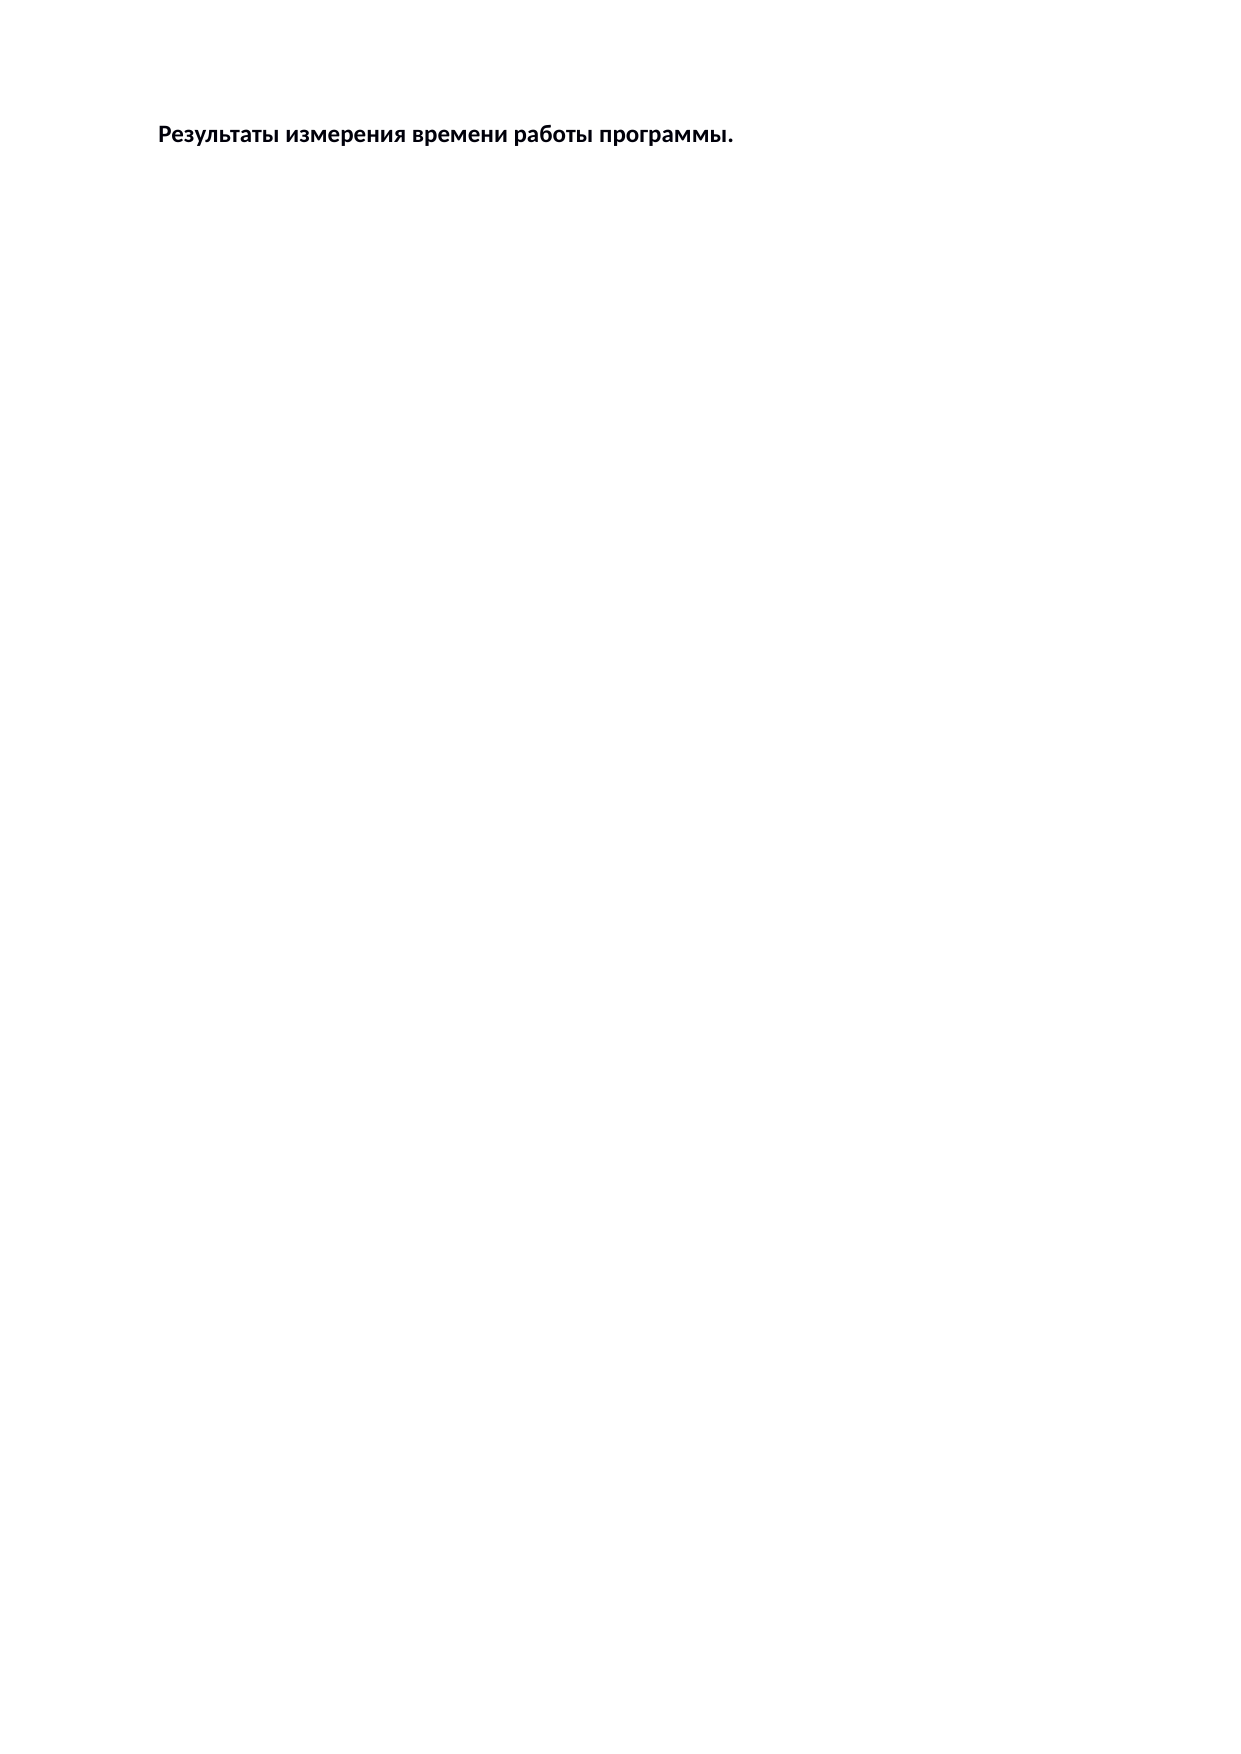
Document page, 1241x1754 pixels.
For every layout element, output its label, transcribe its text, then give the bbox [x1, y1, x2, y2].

text Результаты измерения времени работы программы. [158, 118, 1159, 149]
